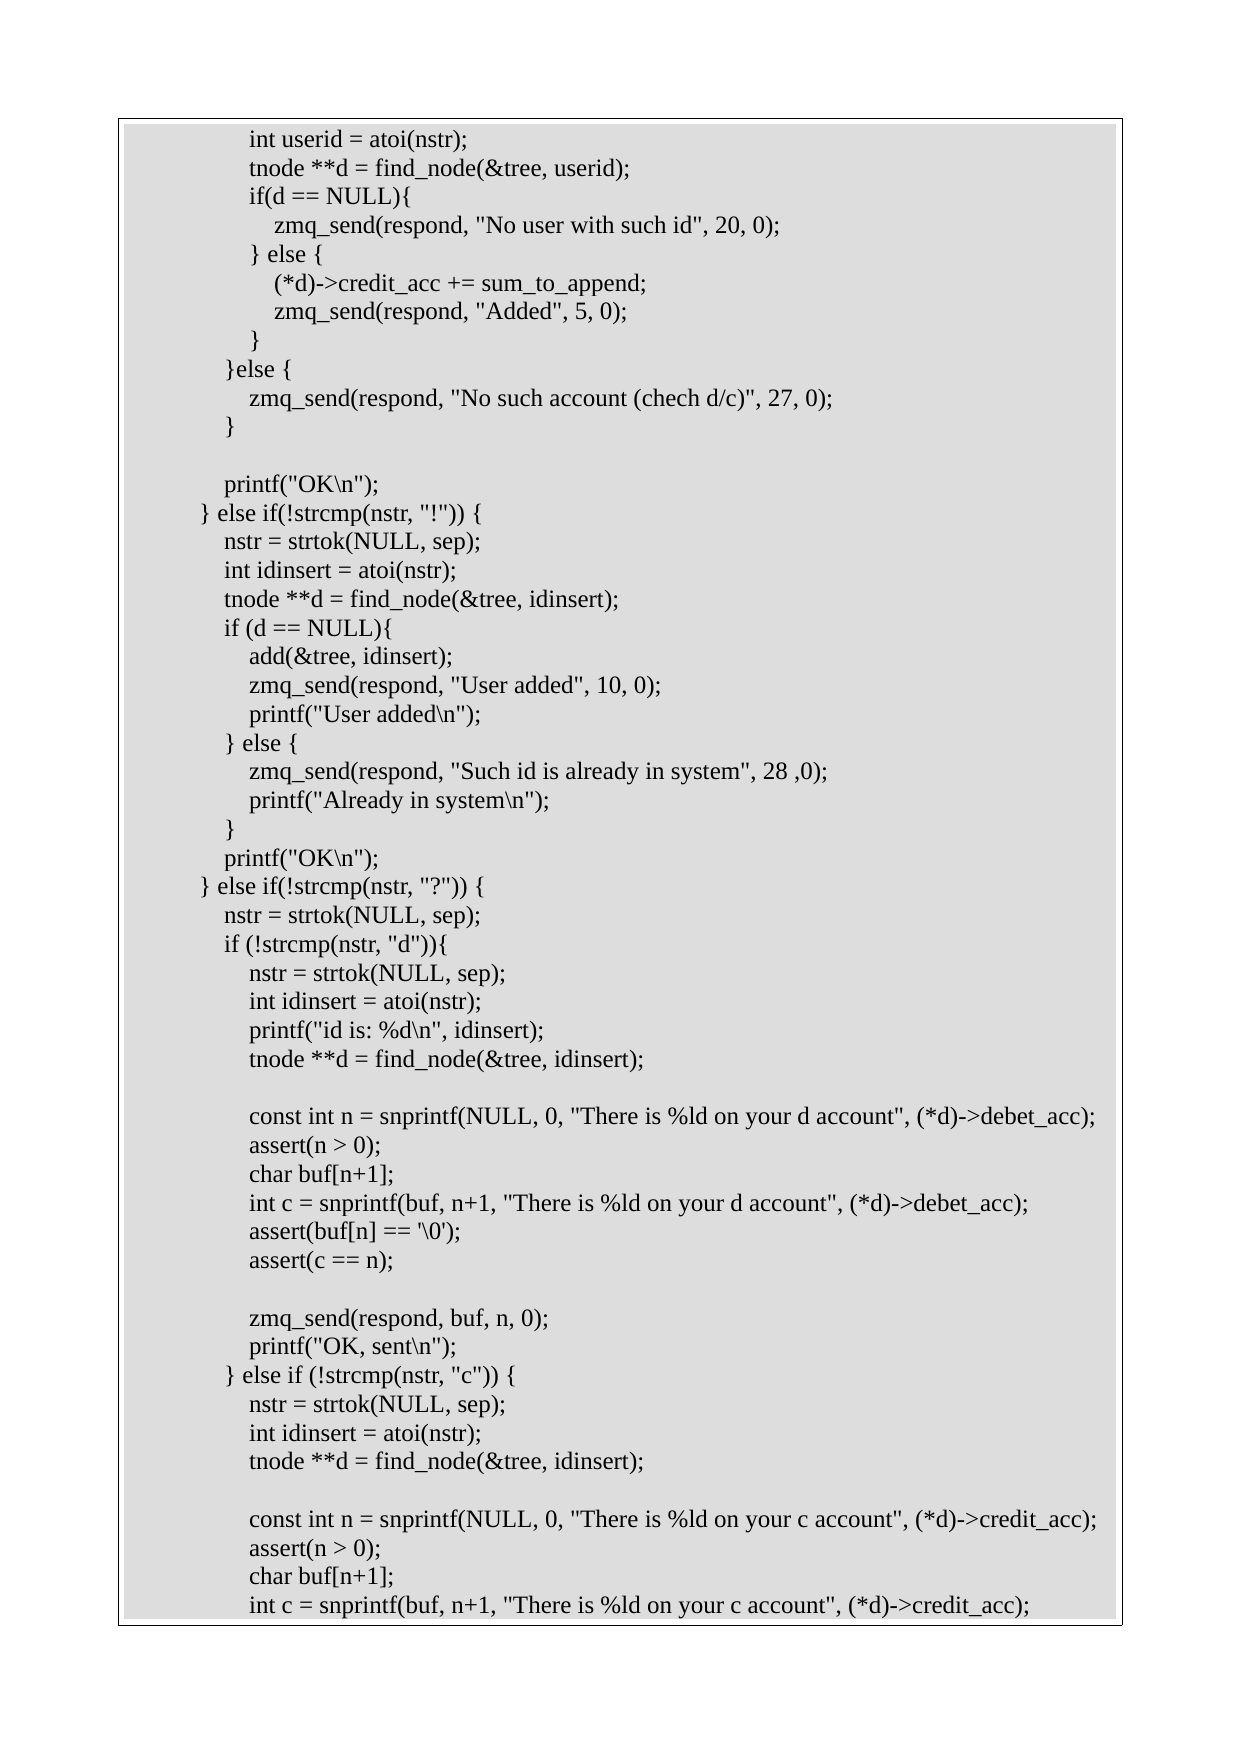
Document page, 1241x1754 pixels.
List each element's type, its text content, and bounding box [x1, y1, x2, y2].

table_header int userid = atoi(nstr); tnode **d = find_node(&tree, userid); if(d == NULL){ zmq_send(respond, "No user with such id", 20, 0); } else { (*d)->credit_acc += sum_to_append; zmq_send(respond, "Added", 5, 0); } }else { zmq_send(respond, "No such account (chech d/c)", 27, 0); } printf("OK\n"); } else if(!strcmp(nstr, "!")) { nstr = strtok(NULL, sep); int idinsert = atoi(nstr); tnode **d = find_node(&tree, idinsert); if (d == NULL){ add(&tree, idinsert); zmq_send(respond, "User added", 10, 0); printf("User added\n"); } else { zmq_send(respond, "Such id is already in system", 28 ,0); printf("Already in system\n"); } printf("OK\n"); } else if(!strcmp(nstr, "?")) { nstr = strtok(NULL, sep); if (!strcmp(nstr, "d")){ nstr = strtok(NULL, sep); int idinsert = atoi(nstr); printf("id is: %d\n", idinsert); tnode **d = find_node(&tree, idinsert); const int n = snprintf(NULL, 0, "There is %ld on your d account", (*d)->debet_acc); assert(n > 0); char buf[n+1]; int c = snprintf(buf, n+1, "There is %ld on your d account", (*d)->debet_acc); assert(buf[n] == '\0'); assert(c == n); zmq_send(respond, buf, n, 0); printf("OK, sent\n"); } else if (!strcmp(nstr, "c")) { nstr = strtok(NULL, sep); int idinsert = atoi(nstr); tnode **d = find_node(&tree, idinsert); const int n = snprintf(NULL, 0, "There is %ld on your c account", (*d)->credit_acc); assert(n > 0); char buf[n+1]; int c = snprintf(buf, n+1, "There is %ld on your c account", (*d)->credit_acc); [119, 119, 1122, 1625]
